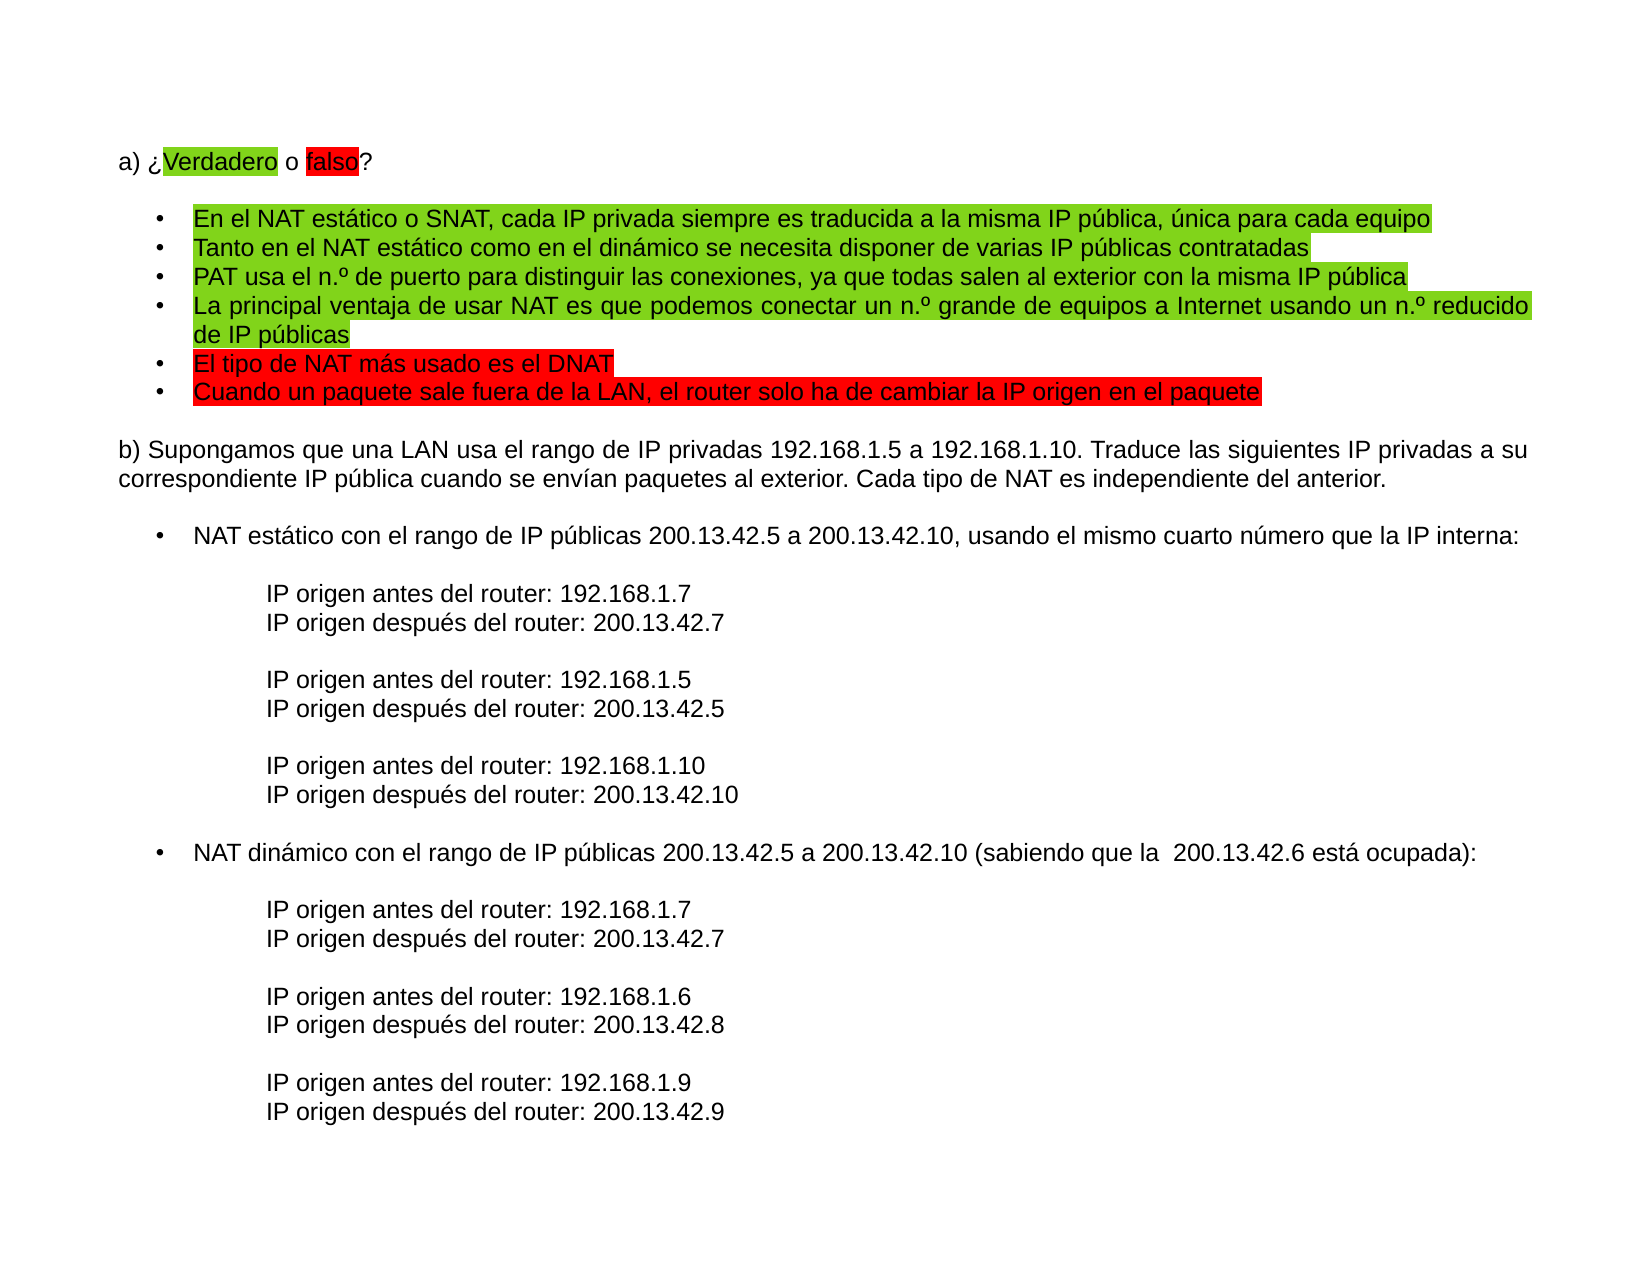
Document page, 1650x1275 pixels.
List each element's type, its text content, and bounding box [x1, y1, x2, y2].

list La principal ventaja de usar NAT es que podemos conectar un n.º grande de equipos a Internet usando un n.º reducido de IP públicas [156, 291, 1532, 348]
text IP origen después del router: 200.13.42.5 [266, 694, 1532, 723]
text b) Supongamos que una LAN usa el rango de IP privadas 192.168.1.5 a 192.168.1.10. Traduce las siguientes IP privadas a su correspondiente IP pública cuando se envían paquetes al exterior. Cada tipo de NAT es independiente del anterior. [118, 435, 1532, 492]
text IP origen antes del router: 192.168.1.9 [266, 1068, 1532, 1096]
list Tanto en el NAT estático como en el dinámico se necesita disponer de varias IP públicas contratadas [156, 233, 1532, 262]
text IP origen después del router: 200.13.42.8 [266, 1010, 1532, 1039]
text IP origen antes del router: 192.168.1.7 [266, 895, 1532, 924]
text IP origen antes del router: 192.168.1.6 [266, 981, 1532, 1010]
text IP origen después del router: 200.13.42.7 [266, 924, 1532, 953]
list En el NAT estático o SNAT, cada IP privada siempre es traducida a la misma IP pública, única para cada equipo [156, 204, 1532, 233]
list El tipo de NAT más usado es el DNAT [156, 348, 1532, 377]
text IP origen después del router: 200.13.42.7 [266, 608, 1532, 636]
text IP origen antes del router: 192.168.1.7 [266, 579, 1532, 608]
text IP origen antes del router: 192.168.1.10 [266, 751, 1532, 780]
list NAT dinámico con el rango de IP públicas 200.13.42.5 a 200.13.42.10 (sabiendo que la 200.13.42.6 está ocupada): [156, 838, 1532, 866]
text a) ¿Verdadero o falso? [118, 147, 1532, 176]
list NAT estático con el rango de IP públicas 200.13.42.5 a 200.13.42.10, usando el mismo cuarto número que la IP interna: [156, 521, 1532, 550]
list PAT usa el n.º de puerto para distinguir las conexiones, ya que todas salen al exterior con la misma IP pública [156, 262, 1532, 291]
text IP origen después del router: 200.13.42.10 [266, 780, 1532, 809]
list Cuando un paquete sale fuera de la LAN, el router solo ha de cambiar la IP origen en el paquete [156, 377, 1532, 406]
text IP origen después del router: 200.13.42.9 [266, 1096, 1532, 1125]
text IP origen antes del router: 192.168.1.5 [266, 665, 1532, 694]
